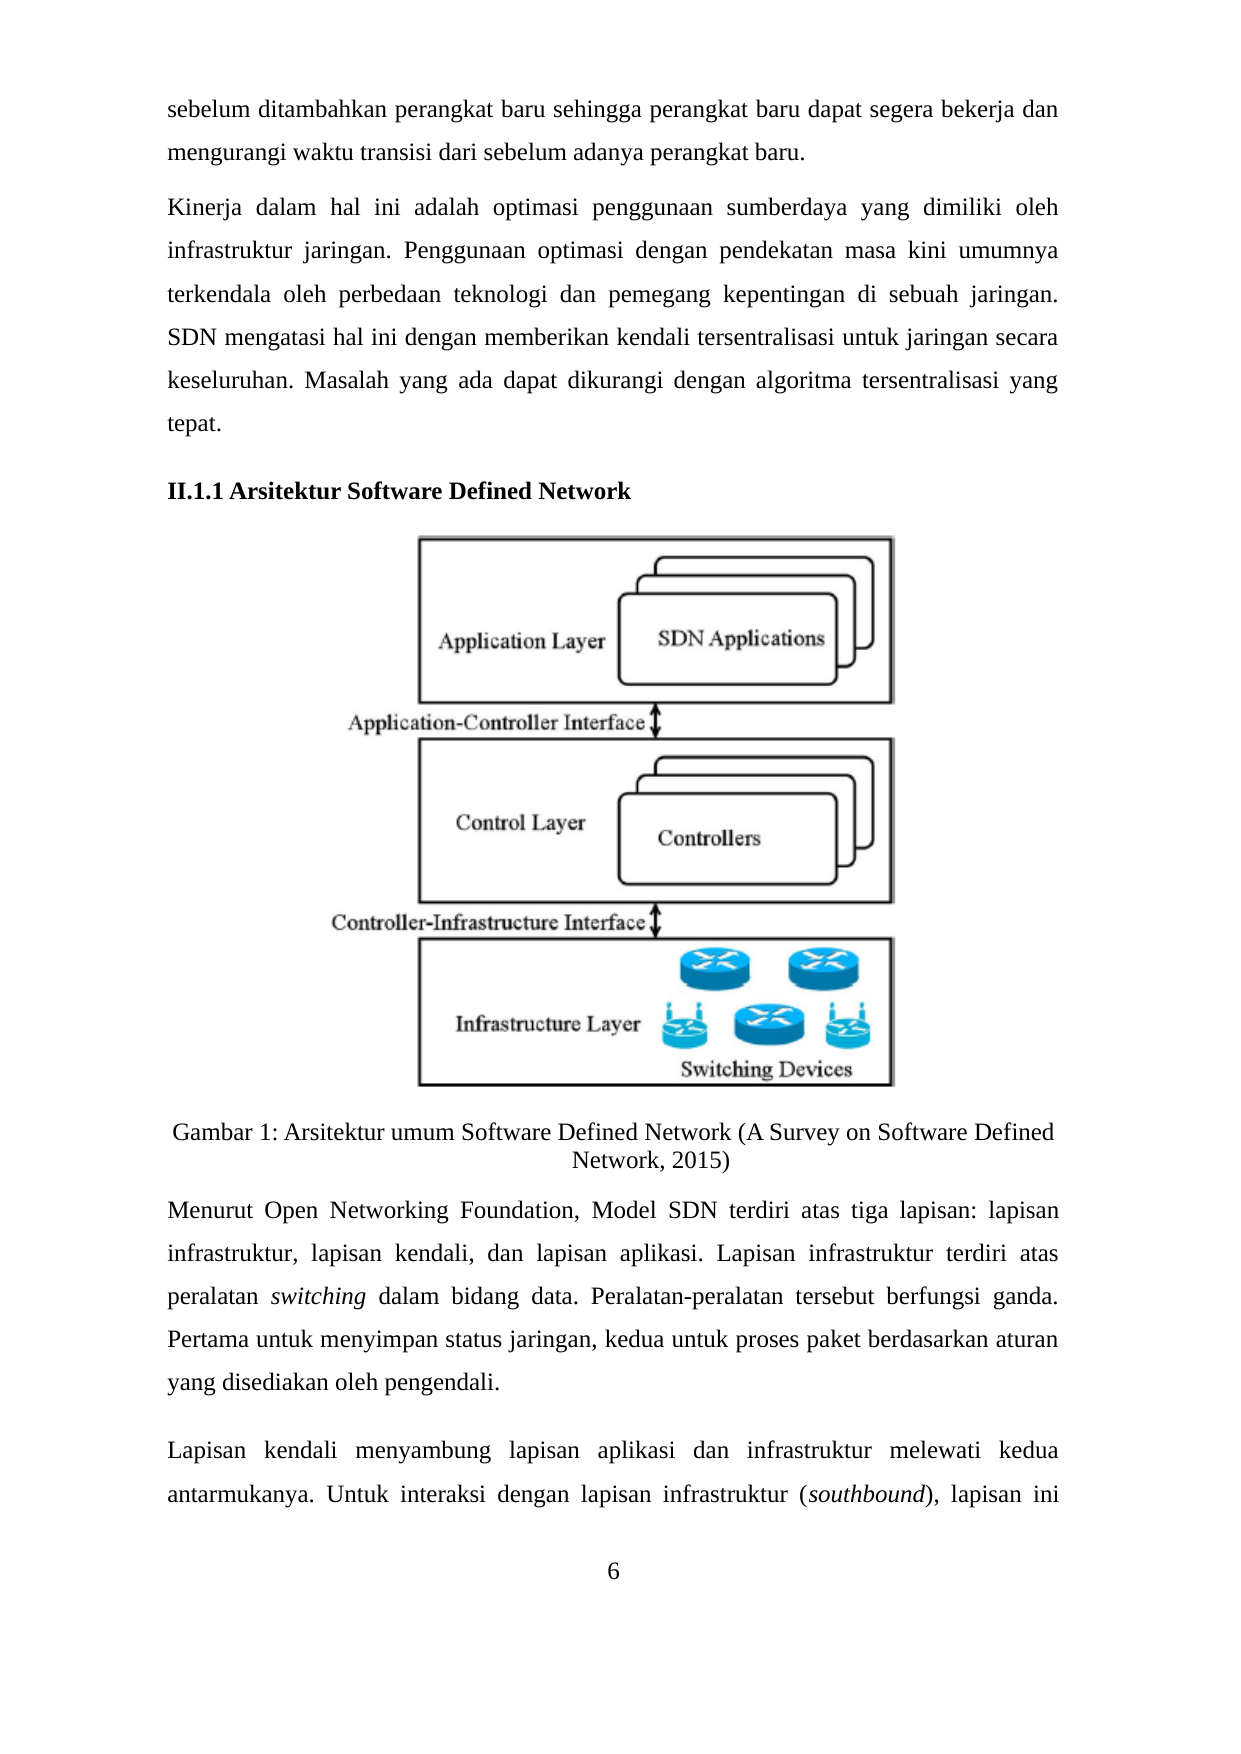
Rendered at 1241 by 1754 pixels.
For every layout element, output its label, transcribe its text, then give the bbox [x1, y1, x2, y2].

subtitle II.1.1 Arsitektur Software Defined Network [167, 476, 1059, 505]
text Menurut Open Networking Foundation, Model SDN terdiri atas tiga lapisan: lapisan infrastruktur, lapisan kendali, dan lapisan aplikasi. Lapisan infrastruktur terdiri atas peralatan switching dalam bidang data. Peralatan-peralatan tersebut berfungsi ganda. Pertama untuk menyimpan status jaringan, kedua untuk proses paket berdasarkan aturan yang disediakan oleh pengendali. [167, 1195, 1059, 1396]
text Kinerja dalam hal ini adalah optimasi penggunaan sumberdaya yang dimiliki oleh infrastruktur jaringan. Penggunaan optimasi dengan pendekatan masa kini umumnya terkendala oleh perbedaan teknologi dan pemegang kepentingan di sebuah jaringan. SDN mengatasi hal ini dengan memberikan kendali tersentralisasi untuk jaringan secara keseluruhan. Masalah yang ada dapat dikurangi dengan algoritma tersentralisasi yang tepat. [167, 192, 1059, 437]
picture [327, 531, 900, 1090]
text Lapisan kendali menyambung lapisan aplikasi dan infrastruktur melewati kedua antarmukanya. Untuk interaksi dengan lapisan infrastruktur (southbound), lapisan ini [167, 1436, 1059, 1507]
text Gambar 1: Arsitektur umum Software Defined Network (A Survey on Software Defined Network, 2015) [164, 1117, 1062, 1174]
text sebelum ditambahkan perangkat baru sehingga perangkat baru dapat segera bekerja dan mengurangi waktu transisi dari sebelum adanya perangkat baru. [167, 94, 1059, 166]
